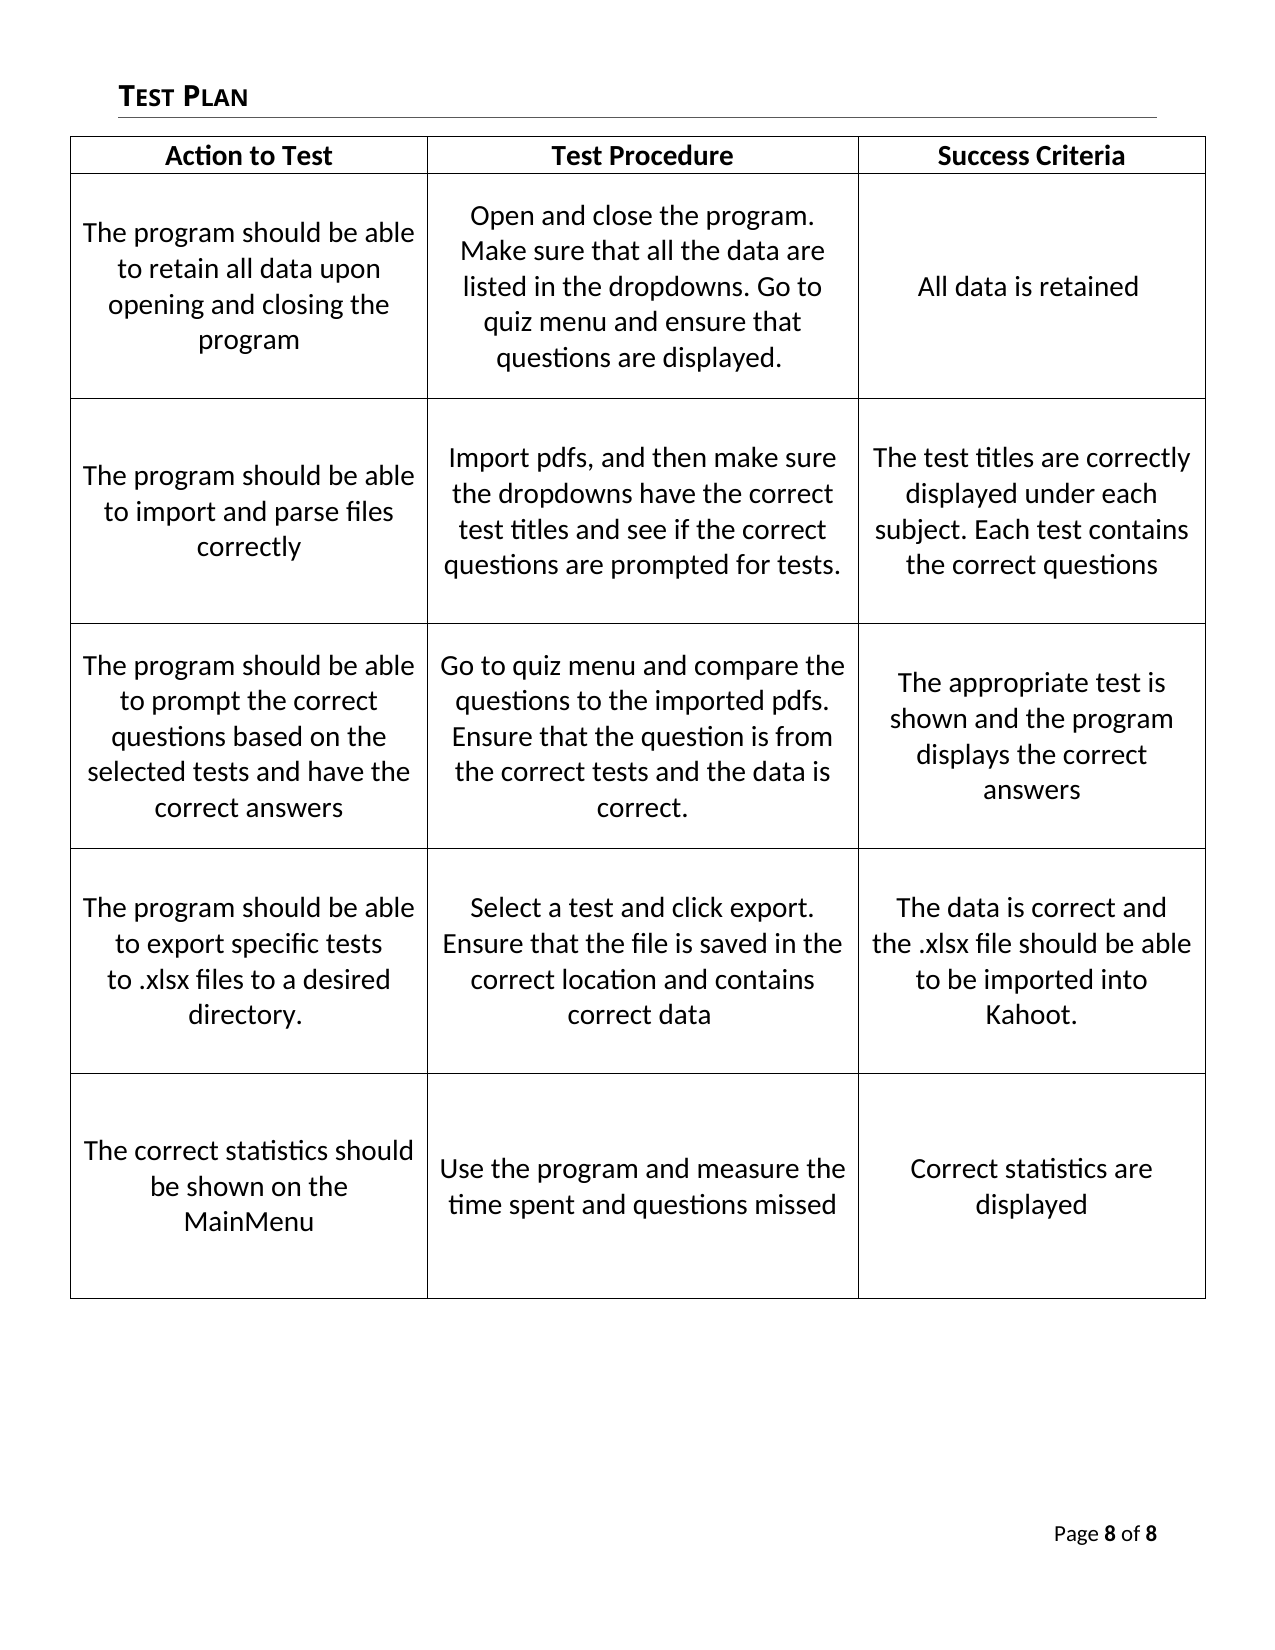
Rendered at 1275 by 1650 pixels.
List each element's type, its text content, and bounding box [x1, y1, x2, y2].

table_cell Correct statistics are displayed [859, 1074, 1205, 1298]
table_cell The appropriate test is shown and the program displays the correct answers [859, 624, 1205, 848]
table_cell Import pdfs, and then make sure the dropdowns have the correct test titles and see if the correct questions are prompted for tests. [428, 399, 858, 623]
table_cell All data is retained [859, 174, 1205, 398]
table_cell The test titles are correctly displayed under each subject. Each test contains the correct questions [859, 399, 1205, 623]
table_header Success Criteria [859, 137, 1205, 173]
table_header Action to Test [71, 137, 427, 173]
table_cell The program should be able to import and parse files correctly [71, 399, 427, 623]
table_cell The data is correct and the .xlsx file should be able to be imported into Kahoot. [859, 849, 1205, 1073]
table_cell The program should be able to retain all data upon opening and closing the program [71, 174, 427, 398]
table_header Test Procedure [428, 137, 858, 173]
table_cell Use the program and measure the time spent and questions missed [428, 1074, 858, 1298]
table_cell The correct statistics should be shown on the MainMenu [71, 1074, 427, 1298]
table_cell Open and close the program. Make sure that all the data are listed in the dropdowns. Go to quiz menu and ensure that questions are displayed. [428, 174, 858, 398]
table_cell Select a test and click export. Ensure that the file is saved in the correct location and contains correct data [428, 849, 858, 1073]
table_cell The program should be able to export specific tests to .xlsx files to a desired directory. [71, 849, 427, 1073]
subtitle Test Plan [118, 75, 1157, 117]
table_cell Go to quiz menu and compare the questions to the imported pdfs. Ensure that the question is from the correct tests and the data is correct. [428, 624, 858, 848]
table_cell The program should be able to prompt the correct questions based on the selected tests and have the correct answers [71, 624, 427, 848]
